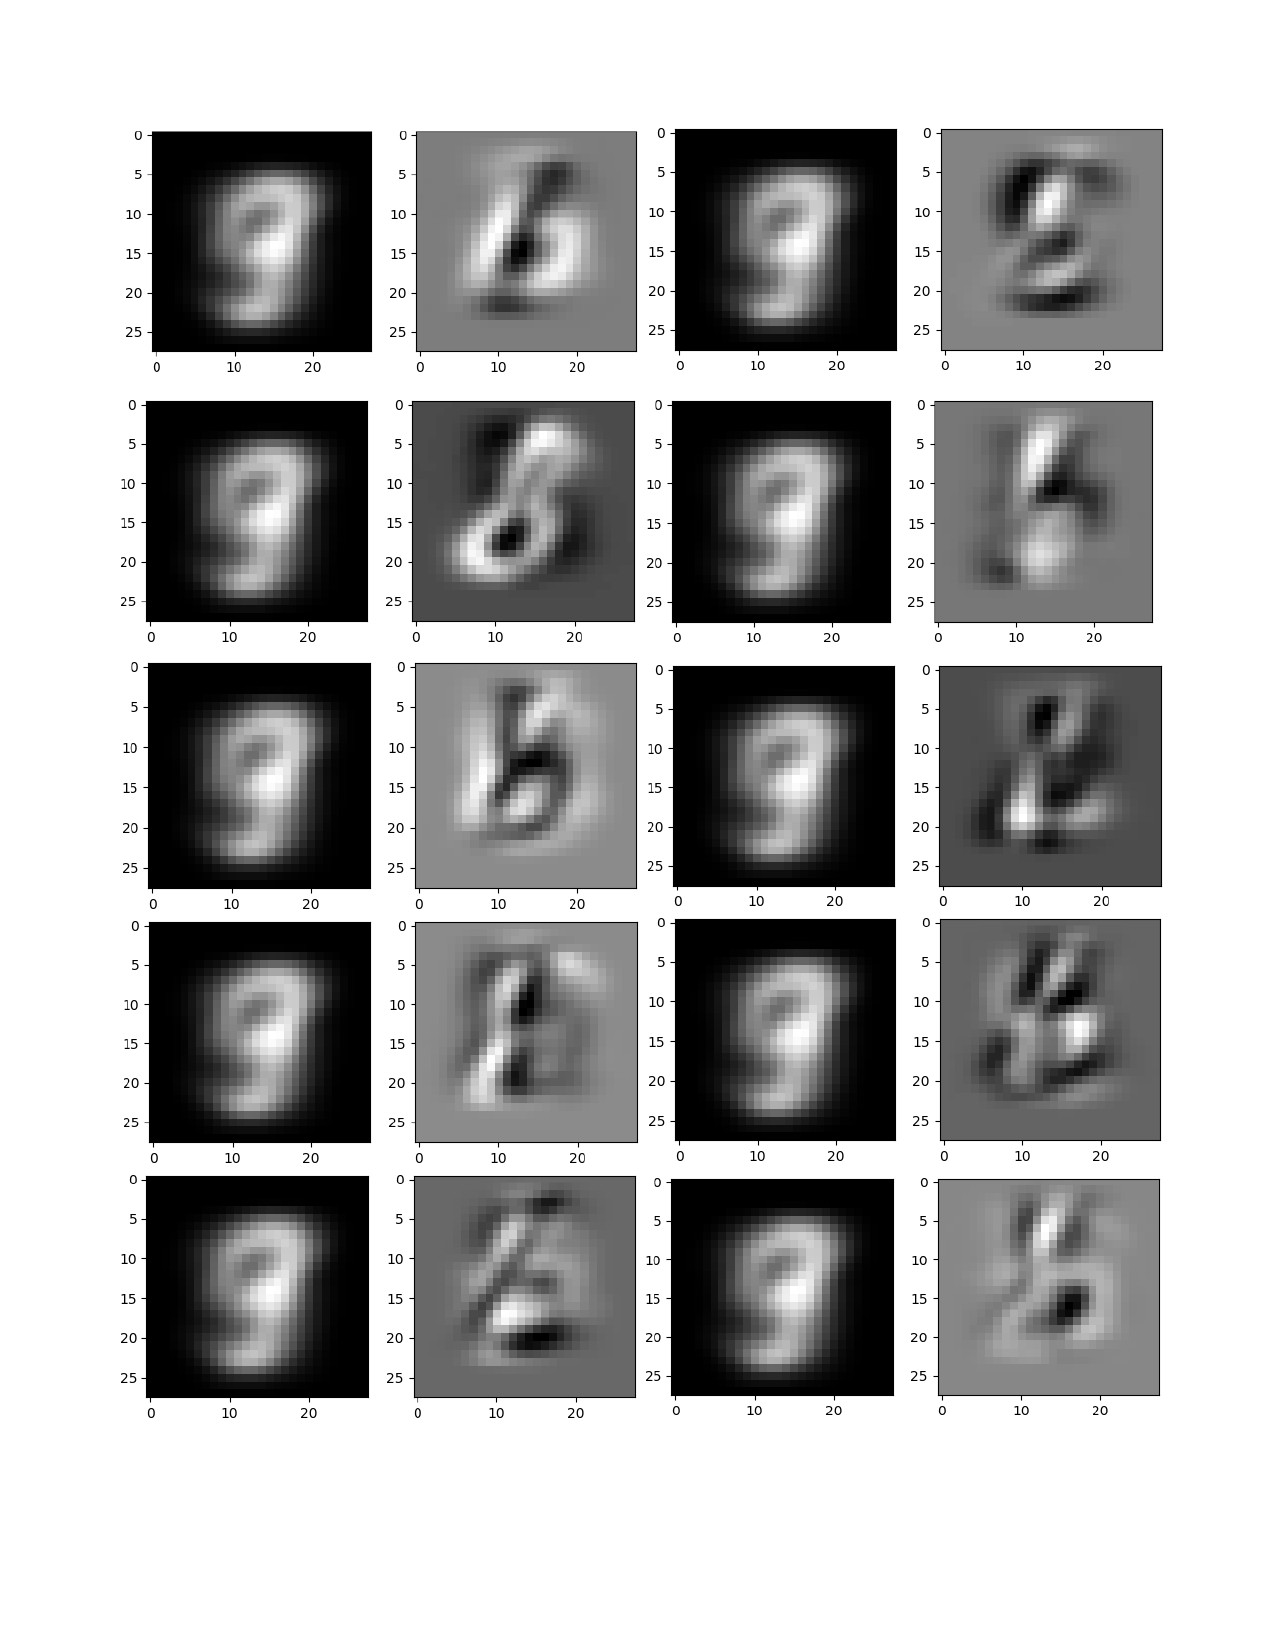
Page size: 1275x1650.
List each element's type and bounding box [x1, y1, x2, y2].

picture [118, 657, 1168, 1423]
picture [116, 392, 1167, 648]
picture [120, 122, 1171, 378]
